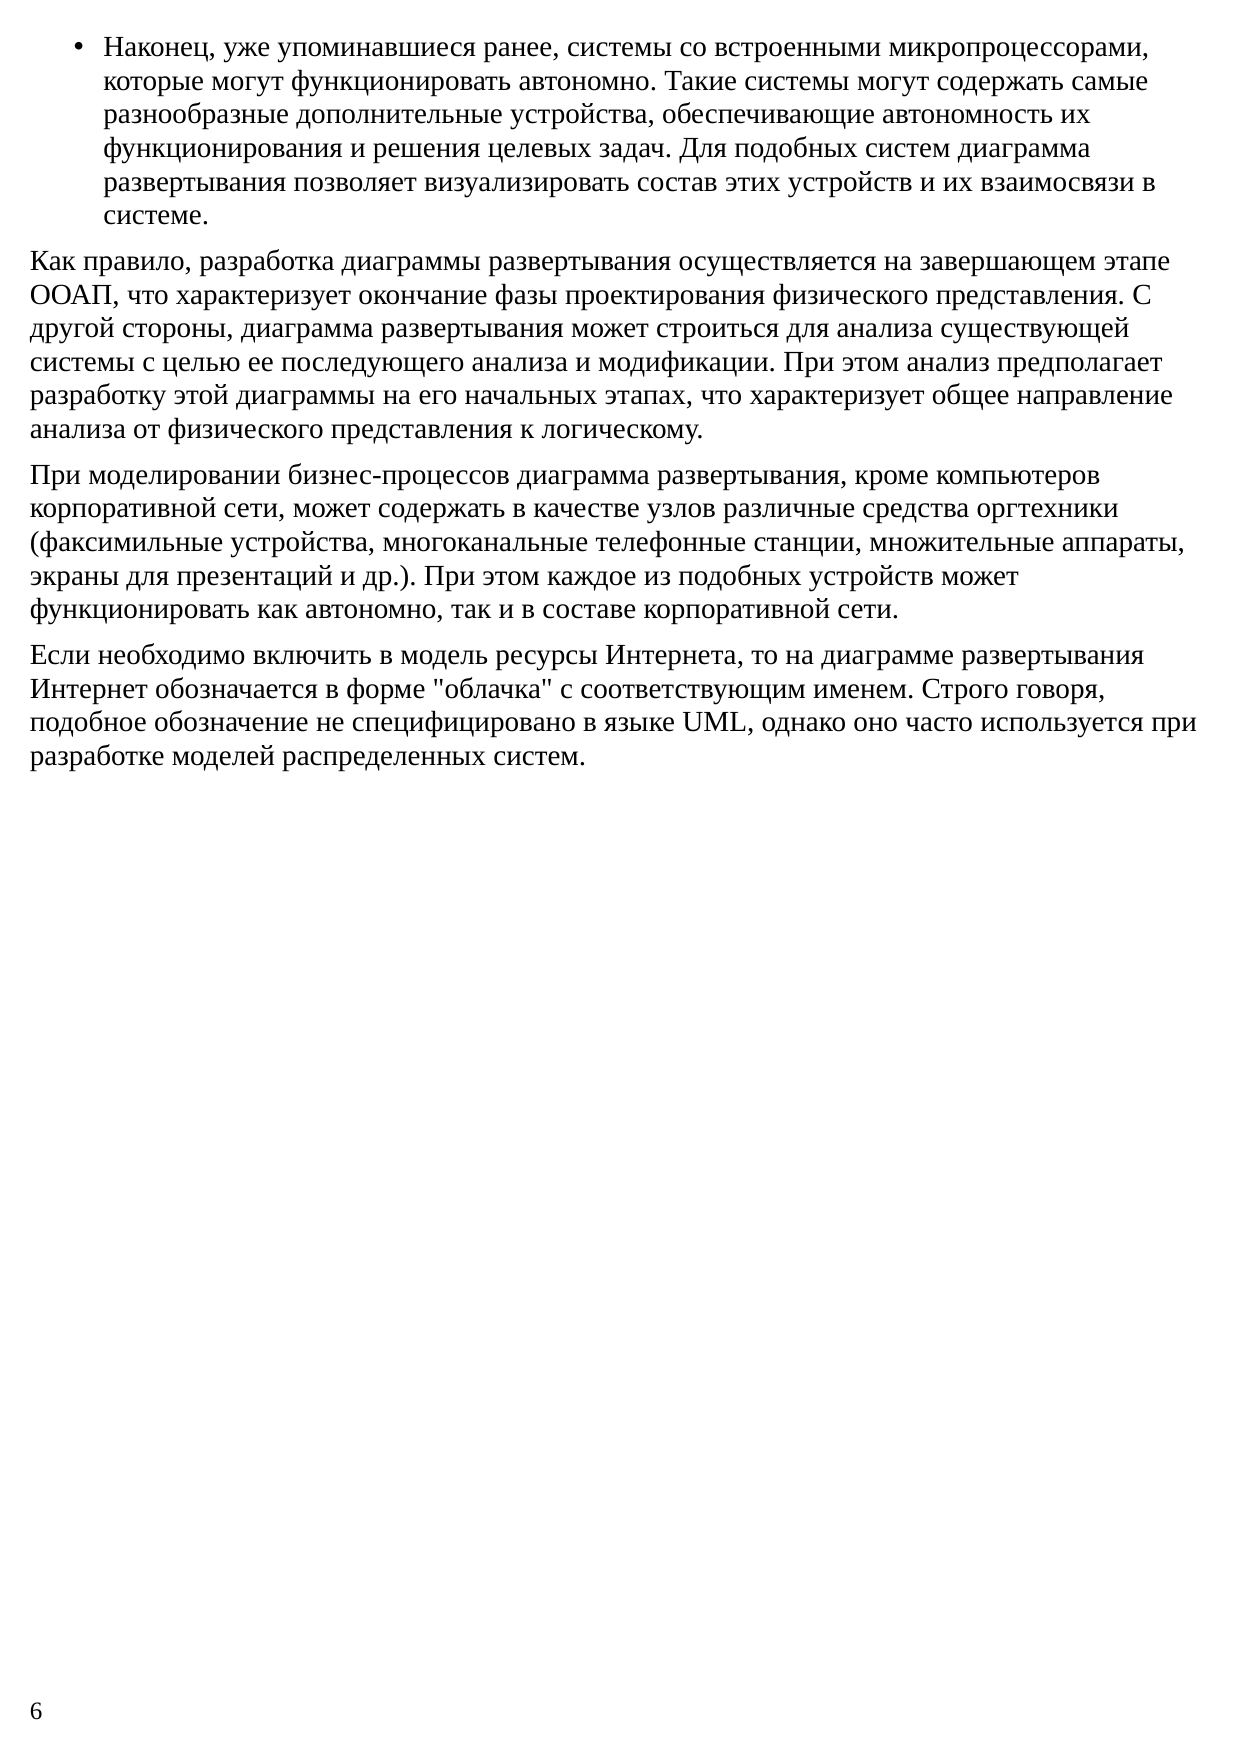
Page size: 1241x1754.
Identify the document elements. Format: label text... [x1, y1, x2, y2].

text При моделировании бизнес-процессов диаграмма развертывания, кроме компьютеров корпоративной сети, может содержать в качестве узлов различные средства оргтехники (факсимильные устройства, многоканальные телефонные станции, множительные аппараты, экраны для презентаций и др.). При этом каждое из подобных устройств может функционировать как автономно, так и в составе корпоративной сети. [29, 457, 1211, 625]
text Как правило, разработка диаграммы развертывания осуществляется на завершающем этапе ООАП, что характеризует окончание фазы проектирования физического представления. С другой стороны, диаграмма развертывания может строиться для анализа существующей системы с целью ее последующего анализа и модификации. При этом анализ предполагает разработку этой диаграммы на его начальных этапах, что характеризует общее направление анализа от физического представления к логическому. [29, 243, 1211, 444]
list Наконец, уже упоминавшиеся ранее, системы со встроенными микропроцессорами, которые могут функционировать автономно. Такие системы могут содержать самые разнообразные дополнительные устройства, обеспечивающие автономность их функционирования и решения целевых задач. Для подобных систем диаграмма развертывания позволяет визуализировать состав этих устройств и их взаимосвязи в системе. [74, 29, 1211, 231]
text Если необходимо включить в модель ресурсы Интернета, то на диаграмме развертывания Интернет обозначается в форме "облачка" с соответствующим именем. Строго говоря, подобное обозначение не специфицировано в языке UML, однако оно часто используется при разработке моделей распределенных систем. [29, 637, 1211, 771]
